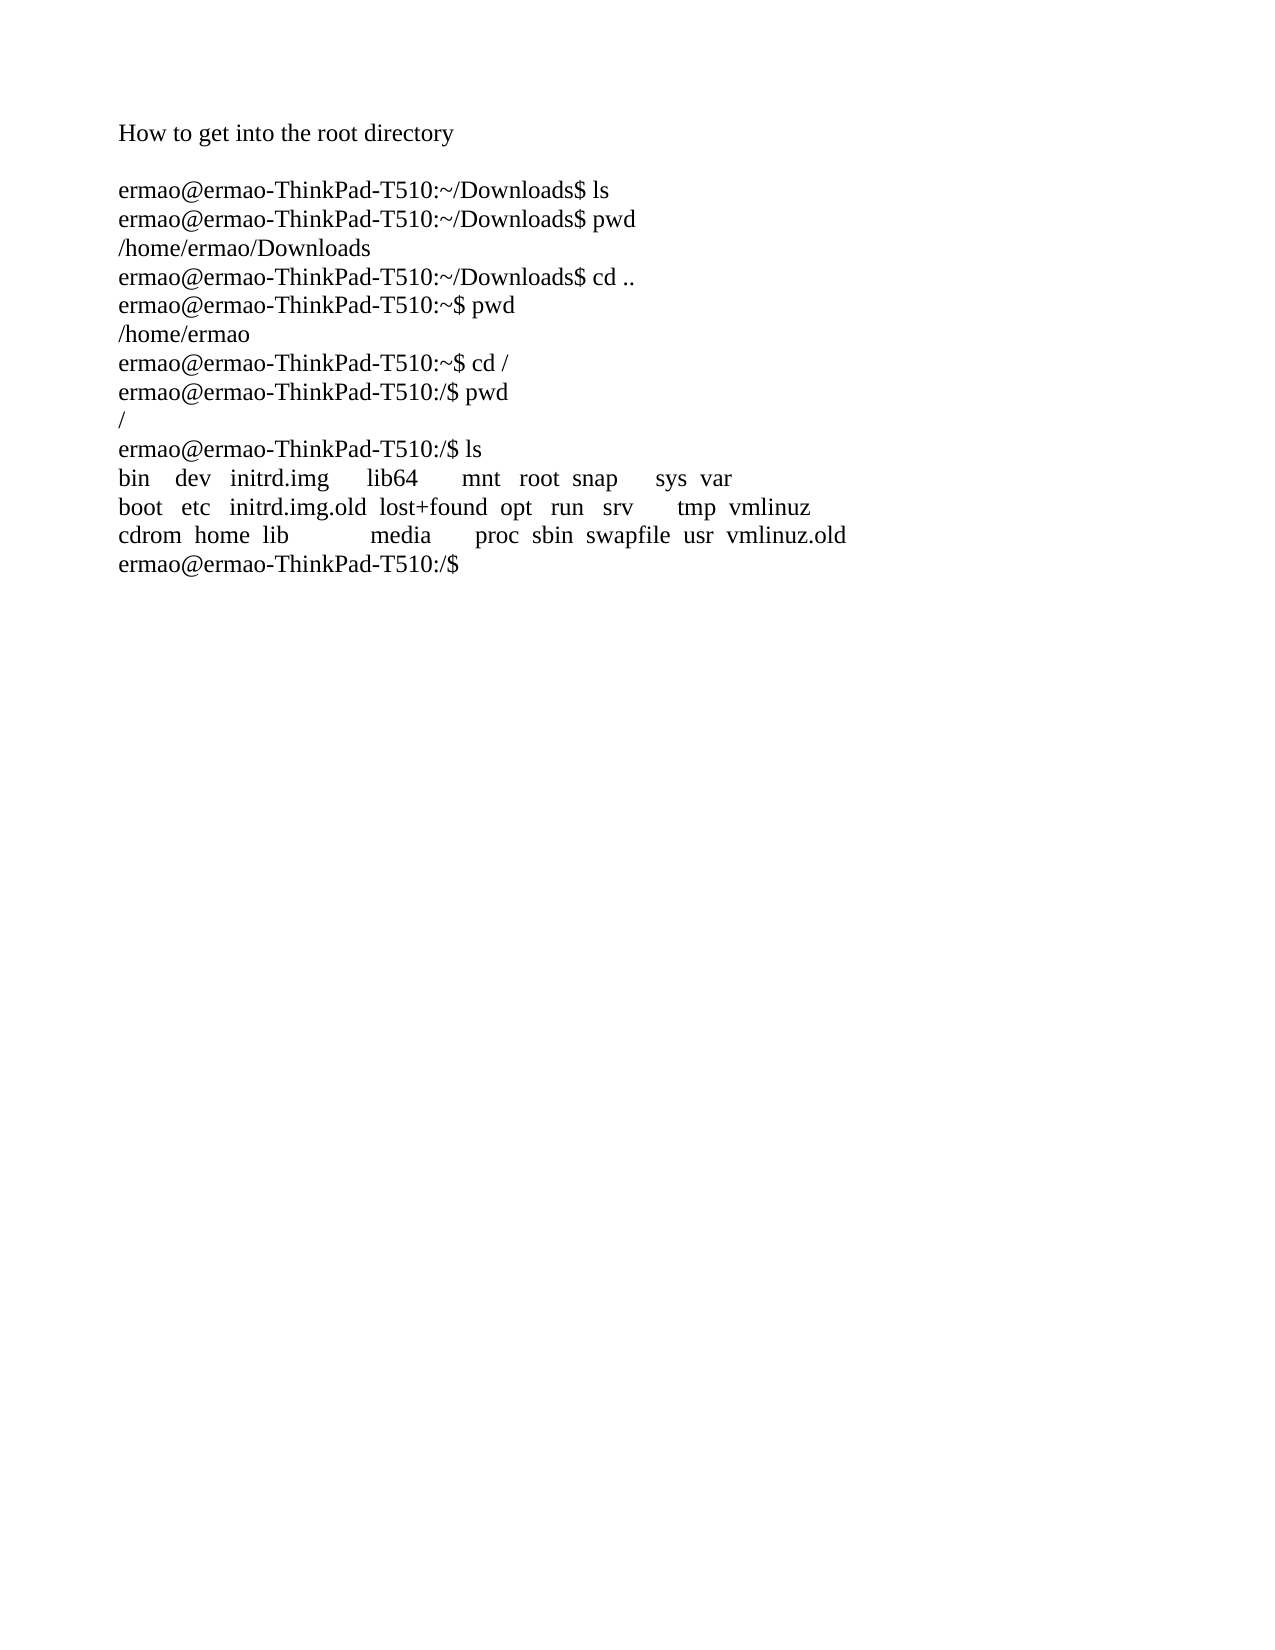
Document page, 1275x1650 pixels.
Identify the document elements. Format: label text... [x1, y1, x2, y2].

text / [118, 406, 1157, 434]
text ermao@ermao-ThinkPad-T510:~/Downloads$ cd .. [118, 262, 1157, 291]
text ermao@ermao-ThinkPad-T510:~/Downloads$ pwd [118, 204, 1157, 233]
text /home/ermao [118, 319, 1157, 348]
text boot etc initrd.img.old lost+found opt run srv tmp vmlinuz [118, 492, 1157, 521]
text cdrom home lib media proc sbin swapfile usr vmlinuz.old [118, 521, 1157, 549]
text ermao@ermao-ThinkPad-T510:~/Downloads$ ls [118, 176, 1157, 204]
text How to get into the root directory [118, 118, 1157, 147]
text ermao@ermao-ThinkPad-T510:/$ ls [118, 434, 1157, 463]
text ermao@ermao-ThinkPad-T510:~$ cd / [118, 348, 1157, 377]
text ermao@ermao-ThinkPad-T510:/$ pwd [118, 377, 1157, 406]
text /home/ermao/Downloads [118, 233, 1157, 262]
text ermao@ermao-ThinkPad-T510:~$ pwd [118, 291, 1157, 319]
text bin dev initrd.img lib64 mnt root snap sys var [118, 463, 1157, 492]
text ermao@ermao-ThinkPad-T510:/$ [118, 549, 1157, 578]
